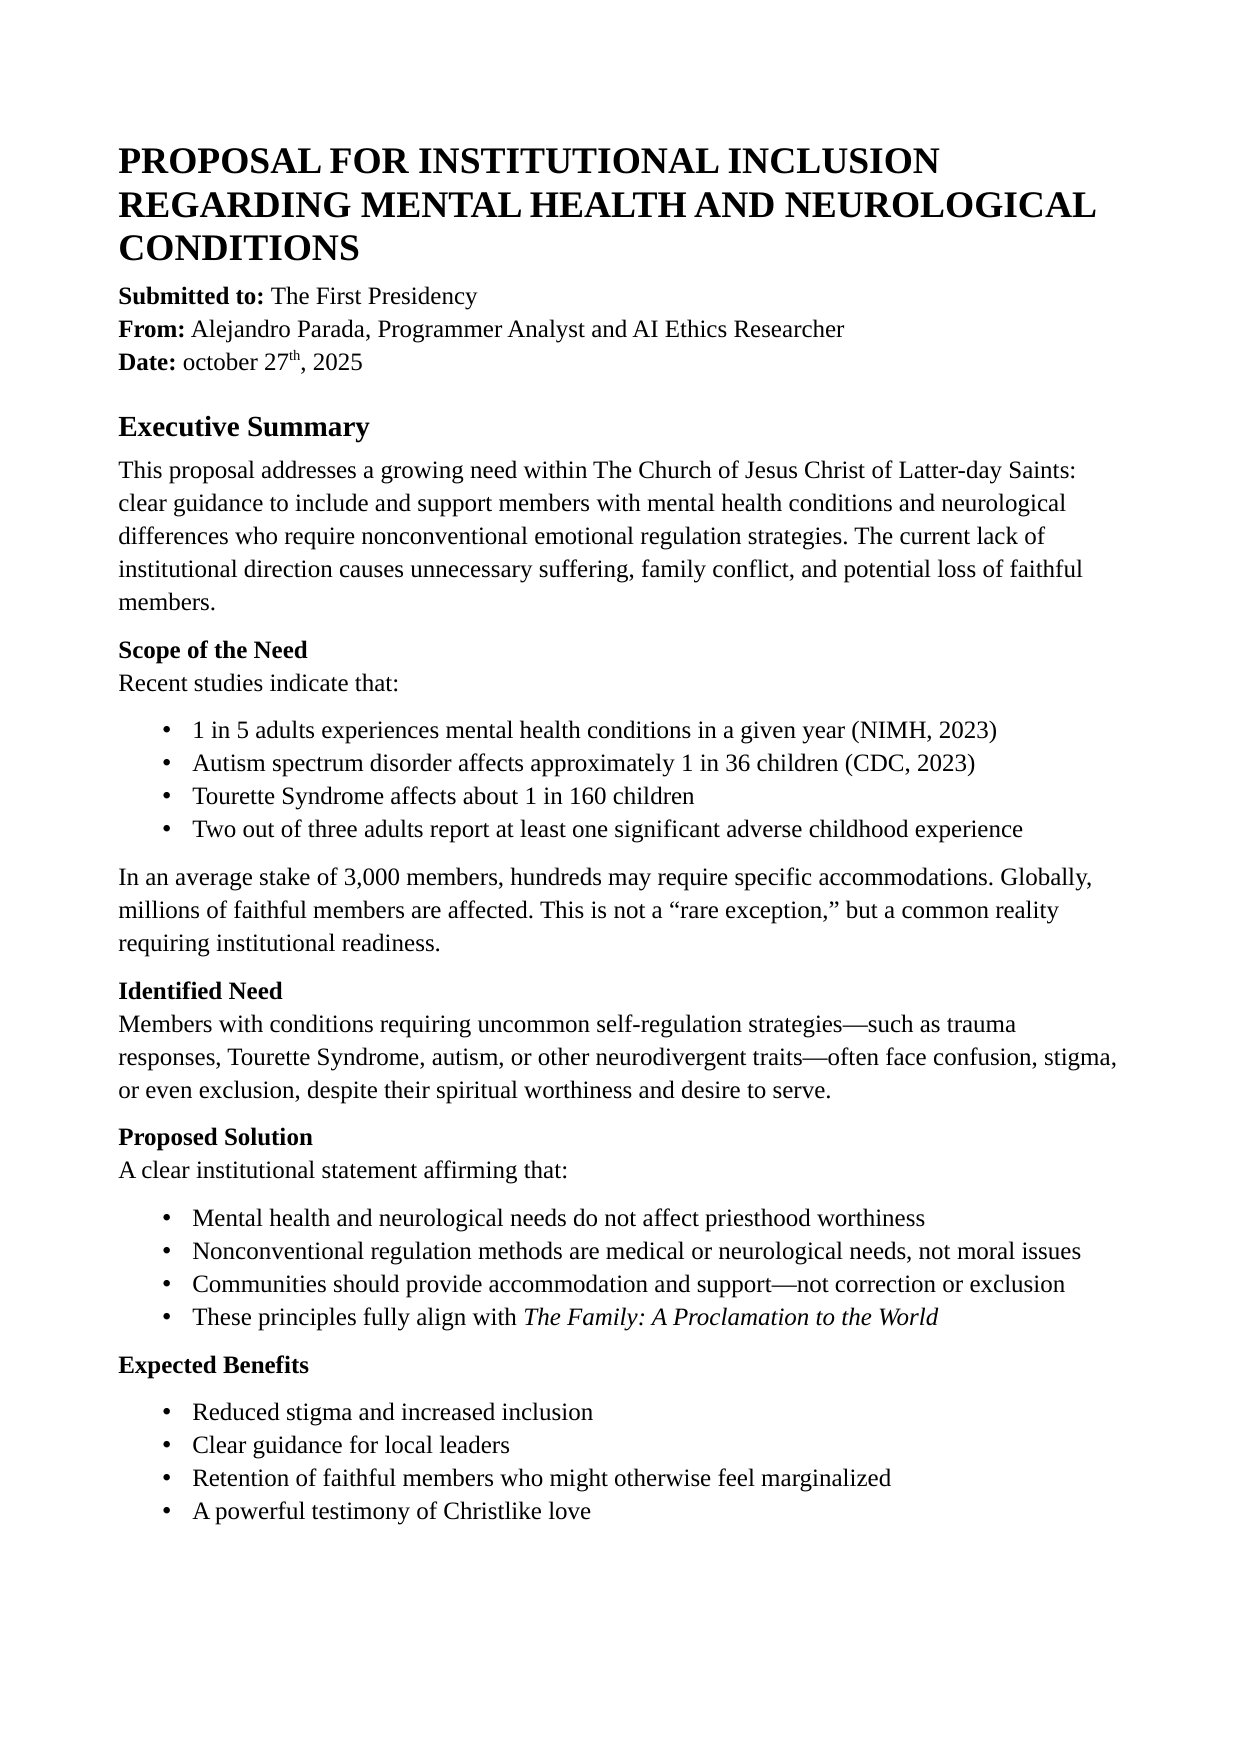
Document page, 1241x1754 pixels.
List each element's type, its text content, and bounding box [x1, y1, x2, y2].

list Retention of faithful members who might otherwise feel marginalized [162, 1463, 1122, 1492]
list Autism spectrum disorder affects approximately 1 in 36 children (CDC, 2023) [162, 748, 1122, 777]
list These principles fully align with The Family: A Proclamation to the World [162, 1302, 1122, 1331]
text Proposed Solution A clear institutional statement affirming that: [118, 1122, 1122, 1184]
text Submitted to: The First Presidency From: Alejandro Parada, Programmer Analyst and AI Ethics Researcher Date: october 27th, 2025 [118, 281, 1122, 376]
text This proposal addresses a growing need within The Church of Jesus Christ of Latter-day Saints: clear guidance to include and support members with mental health conditions and neurological differences who require nonconventional emotional regulation strategies. The current lack of institutional direction causes unnecessary suffering, family conflict, and potential loss of faithful members. [118, 455, 1122, 616]
list Mental health and neurological needs do not affect priesthood worthiness [162, 1203, 1122, 1232]
list Reduced stigma and increased inclusion [162, 1397, 1122, 1426]
list Tourette Syndrome affects about 1 in 160 children [162, 781, 1122, 810]
subtitle Executive Summary [118, 409, 1122, 443]
list Communities should provide accommodation and support—not correction or exclusion [162, 1269, 1122, 1298]
text Scope of the Need Recent studies indicate that: [118, 635, 1122, 697]
list Nonconventional regulation methods are medical or neurological needs, not moral issues [162, 1236, 1122, 1265]
text Expected Benefits [118, 1350, 1122, 1378]
list 1 in 5 adults experiences mental health conditions in a given year (NIMH, 2023) [162, 715, 1122, 744]
text Identified Need Members with conditions requiring uncommon self-regulation strategies—such as trauma responses, Tourette Syndrome, autism, or other neurodivergent traits—often face confusion, stigma, or even exclusion, despite their spiritual worthiness and desire to serve. [118, 976, 1122, 1103]
text In an average stake of 3,000 members, hundreds may require specific accommodations. Globally, millions of faithful members are affected. This is not a “rare exception,” but a common reality requiring institutional readiness. [118, 862, 1122, 957]
list A powerful testimony of Christlike love [162, 1496, 1122, 1525]
subtitle PROPOSAL FOR INSTITUTIONAL INCLUSION REGARDING MENTAL HEALTH AND NEUROLOGICAL CONDITIONS [118, 139, 1122, 268]
list Clear guidance for local leaders [162, 1430, 1122, 1459]
list Two out of three adults report at least one significant adverse childhood experience [162, 814, 1122, 843]
